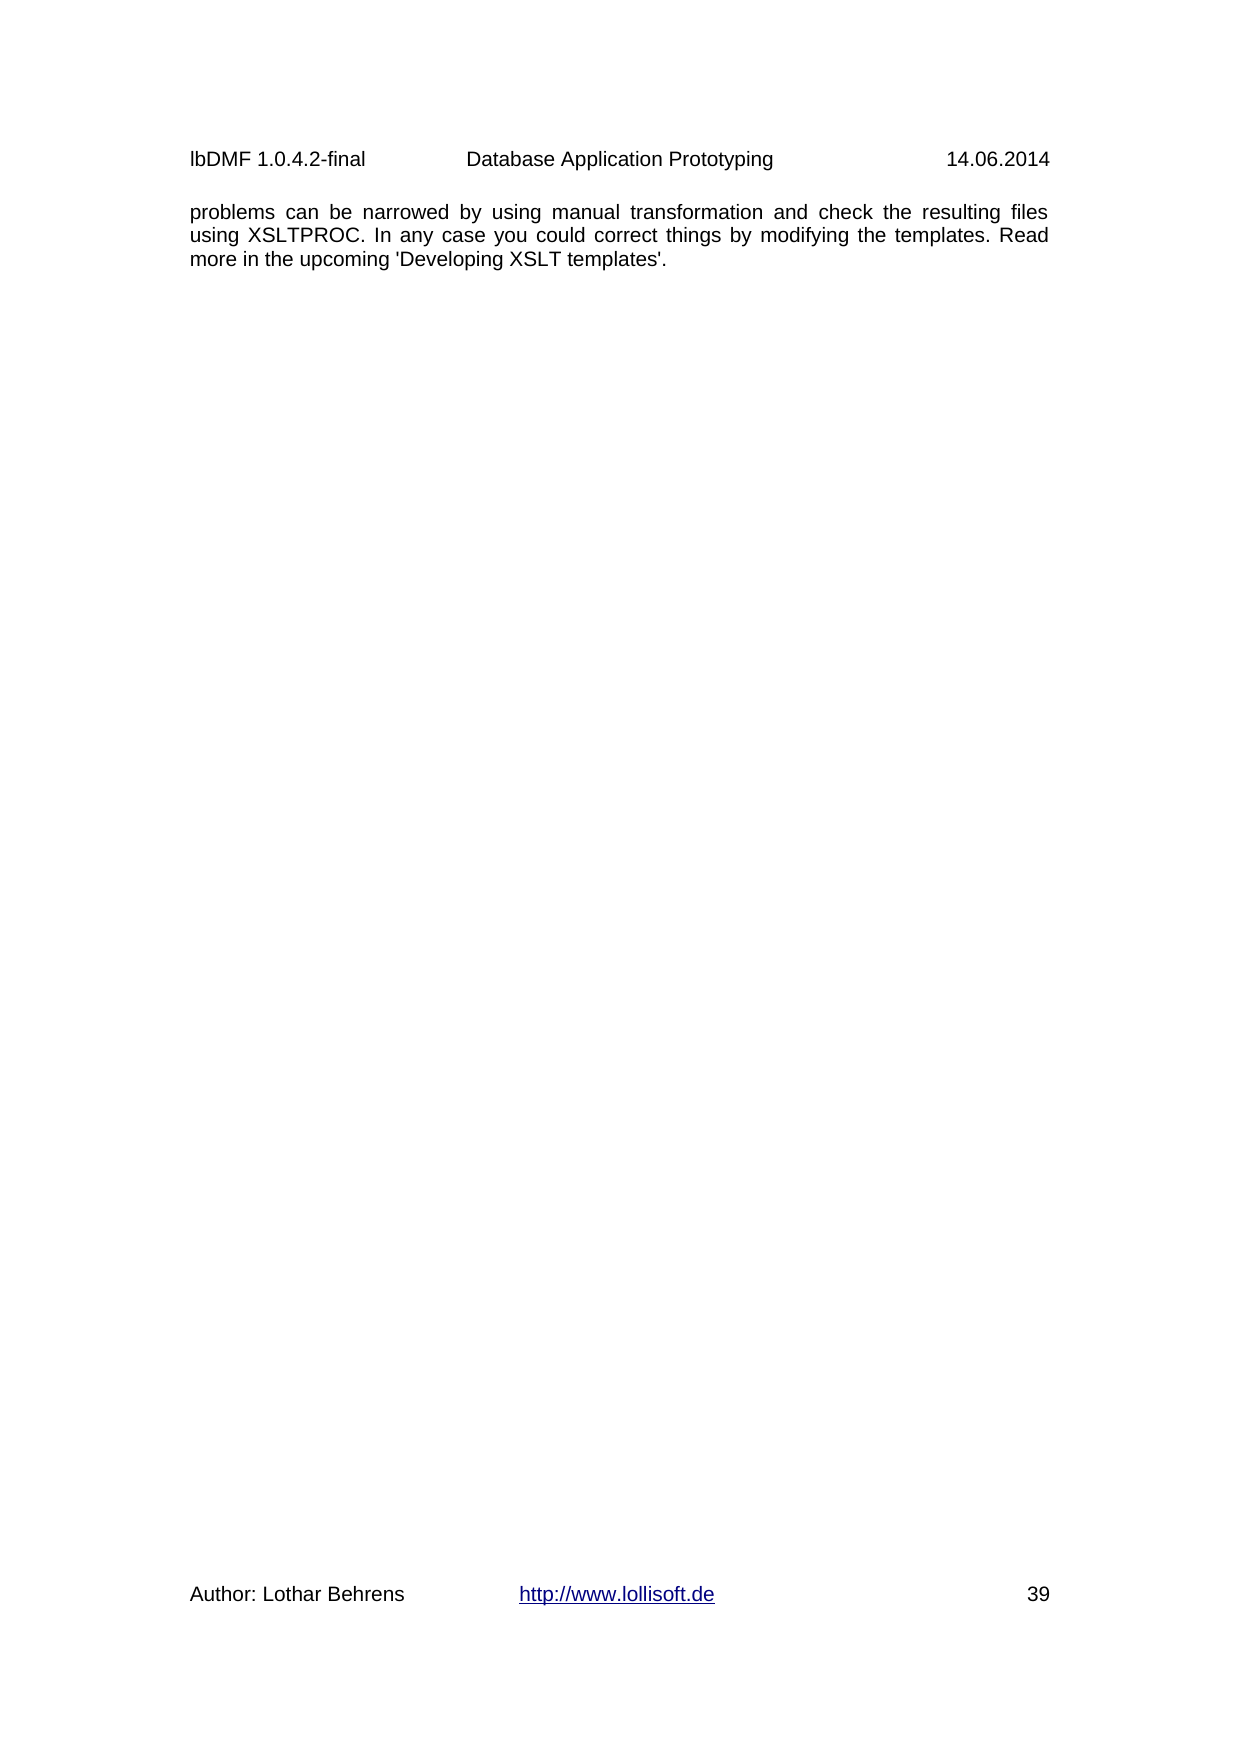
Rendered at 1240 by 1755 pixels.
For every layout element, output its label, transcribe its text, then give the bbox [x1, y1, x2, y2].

text problems can be narrowed by using manual transformation and check the resulting files using XSLTPROC. In any case you could correct things by modifying the templates. Read more in the upcoming 'Developing XSLT templates'. [189, 201, 1050, 270]
